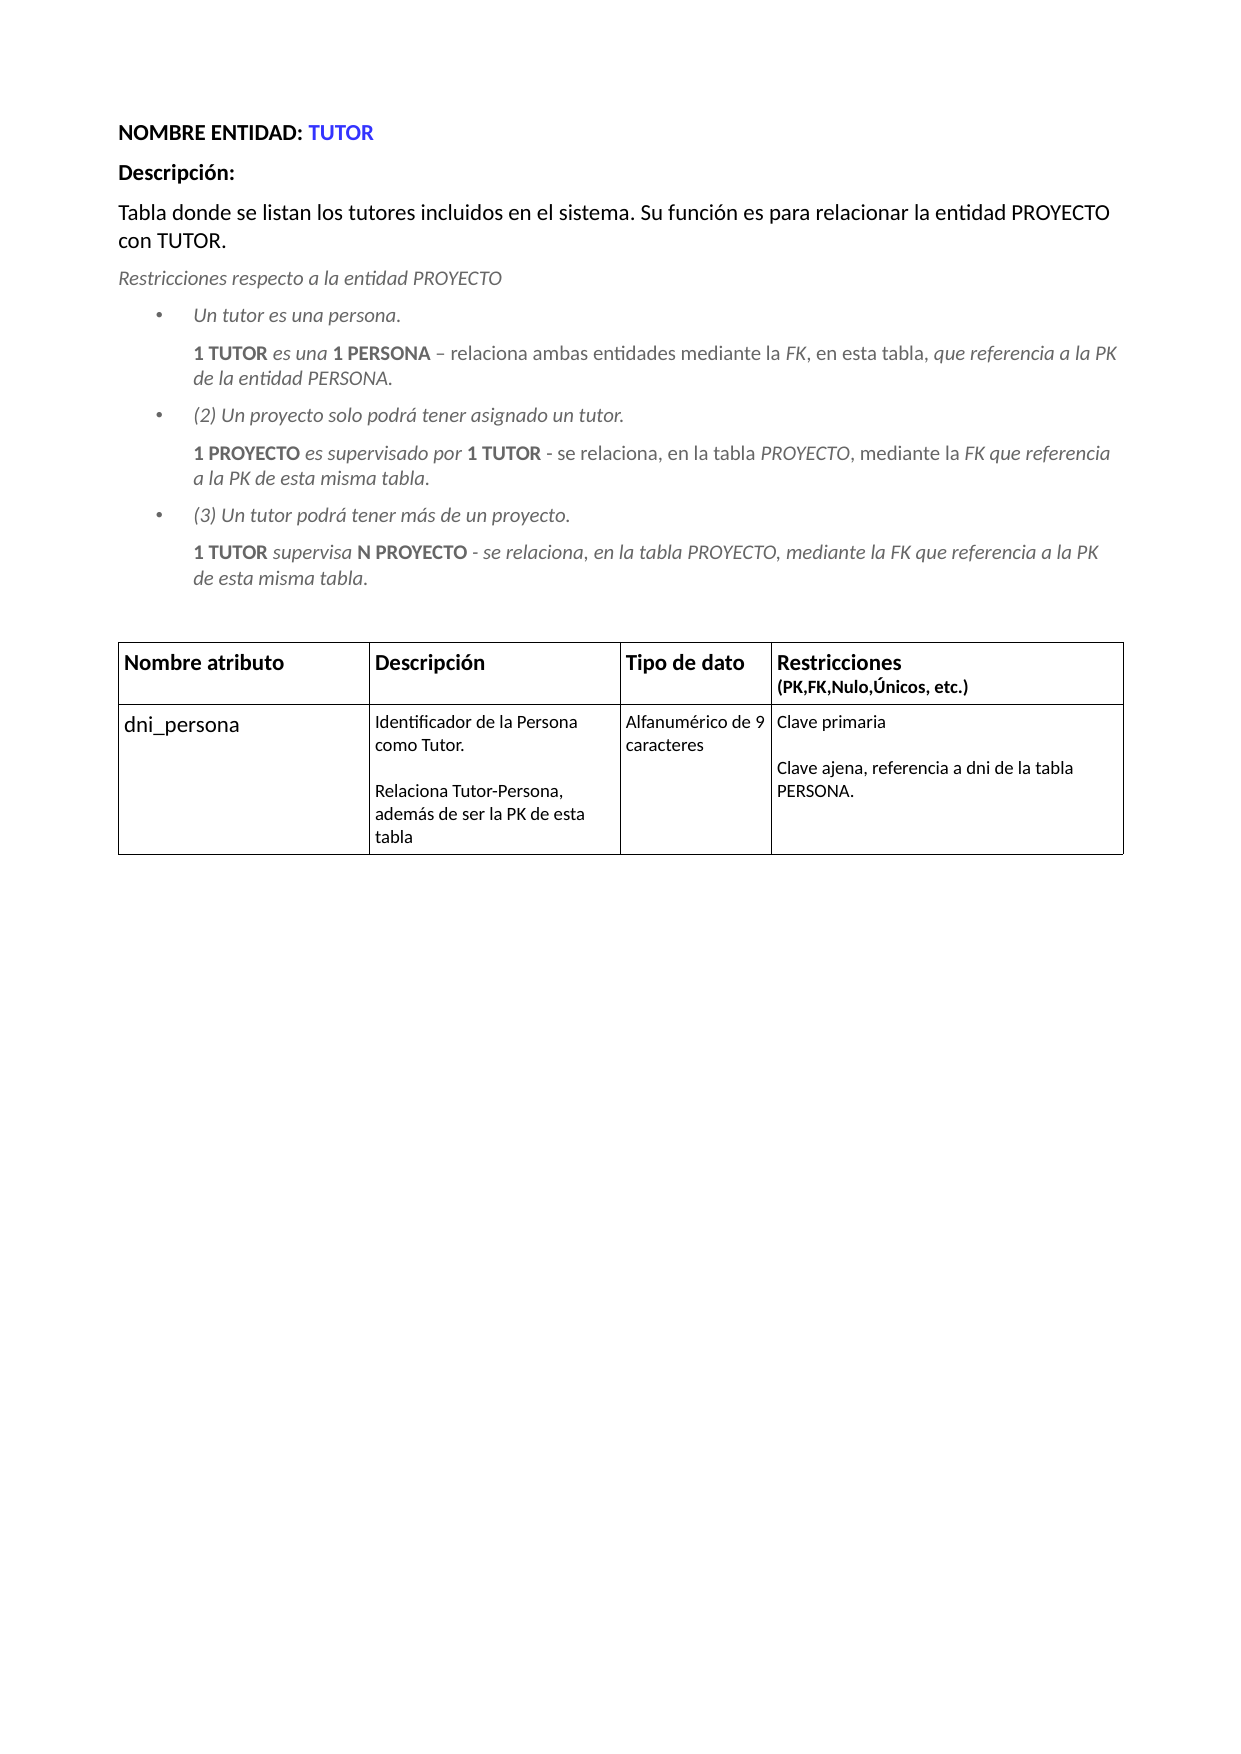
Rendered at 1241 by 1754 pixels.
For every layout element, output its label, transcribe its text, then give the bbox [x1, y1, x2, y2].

text Descripción: [118, 158, 1122, 186]
text Tabla donde se listan los tutores incluidos en el sistema. Su función es para relacionar la entidad PROYECTO con TUTOR. [118, 198, 1122, 254]
table_header Nombre atributo [119, 643, 369, 704]
table_header Restricciones (PK,FK,Nulo,Únicos, etc.) [772, 643, 1123, 704]
table_cell Clave primaria Clave ajena, referencia a dni de la tabla PERSONA. [772, 705, 1123, 853]
table_cell Alfanumérico de 9 caracteres [621, 705, 771, 853]
text Restricciones respecto a la entidad PROYECTO [118, 266, 1122, 291]
text NOMBRE ENTIDAD: TUTOR [118, 118, 1122, 146]
list 1 TUTOR supervisa N PROYECTO - se relaciona, en la tabla PROYECTO, mediante la FK que referencia a la PK de esta misma tabla. [156, 539, 1122, 590]
list (3) Un tutor podrá tener más de un proyecto. [156, 502, 1122, 528]
list (2) Un proyecto solo podrá tener asignado un tutor. [156, 402, 1122, 428]
table_header Descripción [370, 643, 620, 704]
table_cell dni_persona [119, 705, 369, 853]
table_header Tipo de dato [621, 643, 771, 704]
list 1 TUTOR es una 1 PERSONA – relaciona ambas entidades mediante la FK, en esta tabla, que referencia a la PK de la entidad PERSONA. [156, 340, 1122, 391]
list 1 PROYECTO es supervisado por 1 TUTOR - se relaciona, en la tabla PROYECTO, mediante la FK que referencia a la PK de esta misma tabla. [156, 440, 1122, 491]
list Un tutor es una persona. [156, 303, 1122, 328]
table_cell Identificador de la Persona como Tutor. Relaciona Tutor-Persona, además de ser la PK de esta tabla [370, 705, 620, 853]
